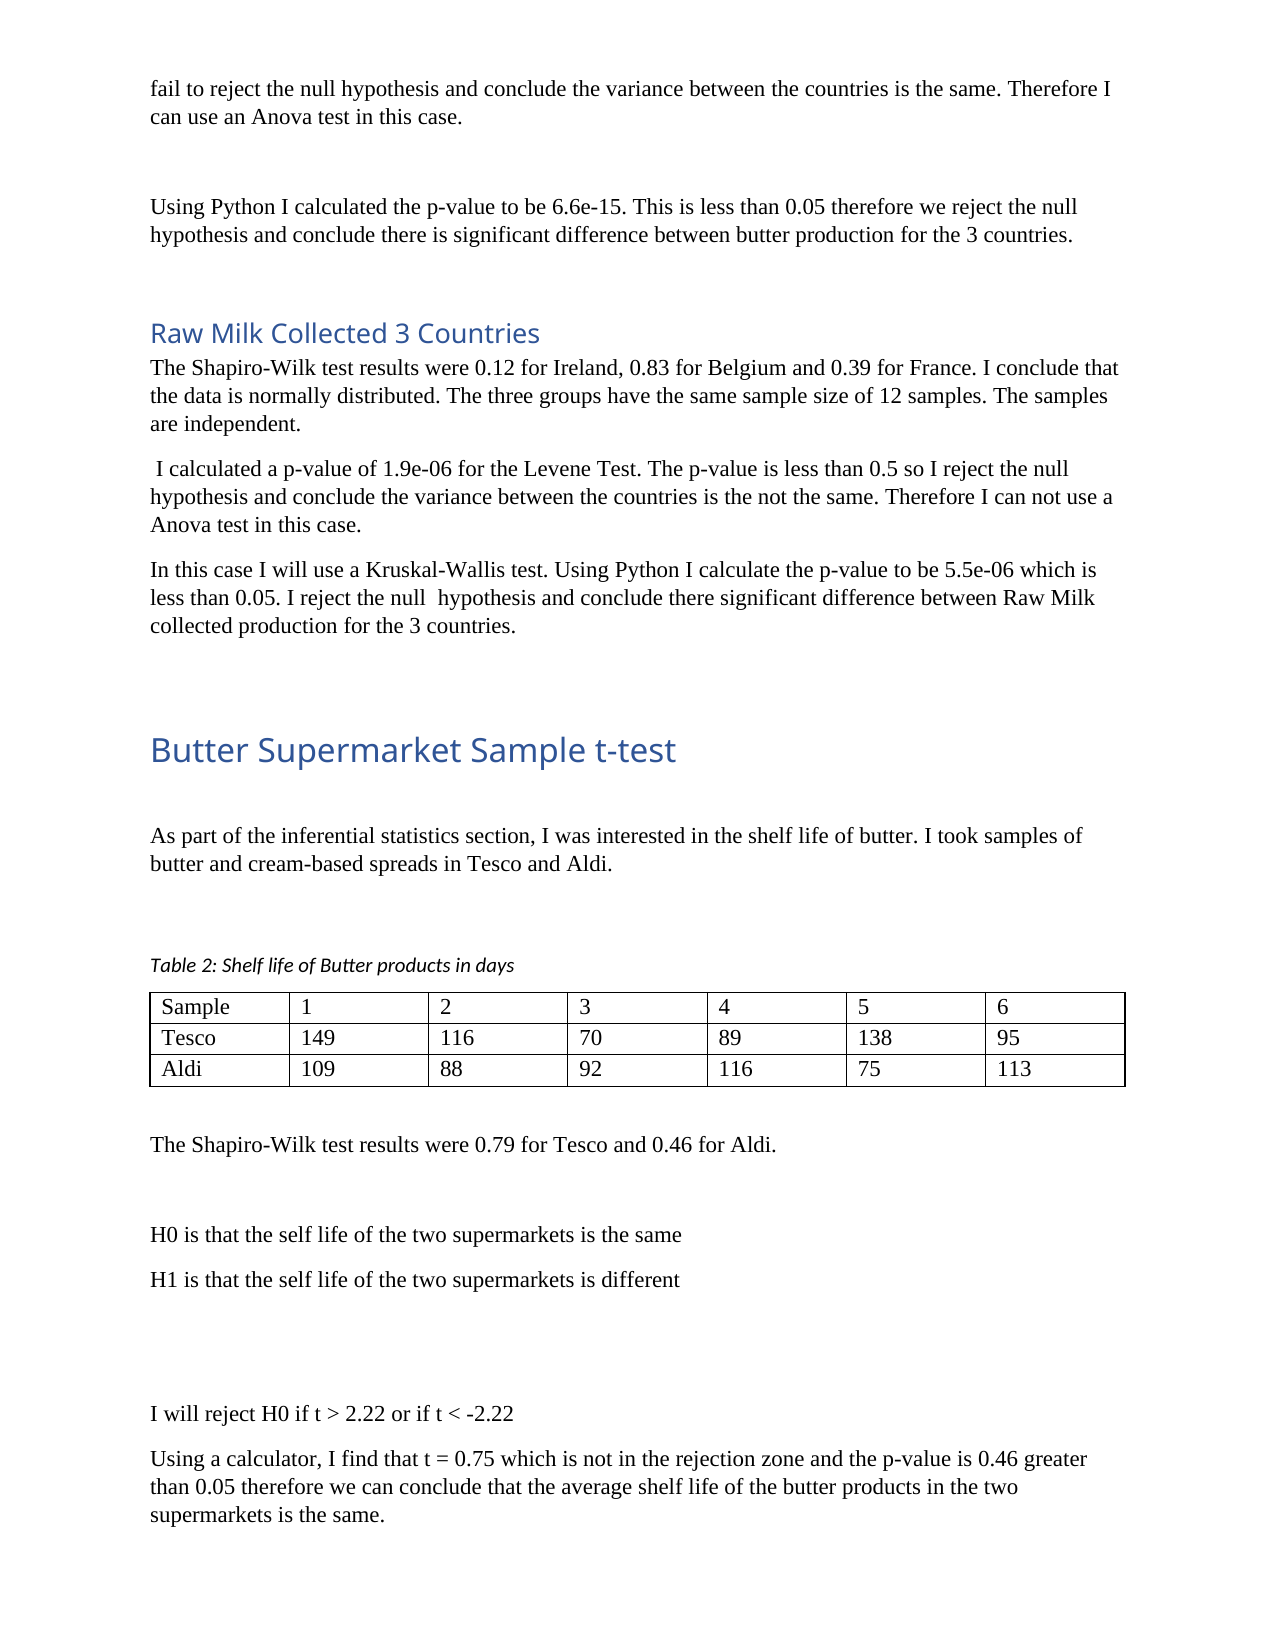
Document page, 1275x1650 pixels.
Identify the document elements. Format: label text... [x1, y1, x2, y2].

table_cell 88 [429, 1055, 567, 1086]
table_cell 138 [847, 1024, 985, 1054]
text H0 is that the self life of the two supermarkets is the same [150, 1221, 1125, 1247]
text fail to reject the null hypothesis and conclude the variance between the countries is the same. Therefore I can use an Anova test in this case. [150, 75, 1125, 129]
subtitle Butter Supermarket Sample t-test [150, 727, 1125, 772]
text H1 is that the self life of the two supermarkets is different [150, 1266, 1125, 1292]
table_header 1 [290, 993, 428, 1023]
text Using a calculator, I find that t = 0.75 which is not in the rejection zone and the p-value is 0.46 greater than 0.05 therefore we can conclude that the average shelf life of the butter products in the two supermarkets is the same. [150, 1445, 1125, 1528]
table_cell Tesco [151, 1024, 289, 1054]
text The Shapiro-Wilk test results were 0.12 for Ireland, 0.83 for Belgium and 0.39 for France. I conclude that the data is normally distributed. The three groups have the same sample size of 12 samples. The samples are independent. [150, 354, 1125, 437]
table_header 4 [708, 993, 846, 1023]
table_header Sample [151, 993, 289, 1023]
table_header 2 [429, 993, 567, 1023]
text I calculated a p-value of 1.9e-06 for the Levene Test. The p-value is less than 0.5 so I reject the null hypothesis and conclude the variance between the countries is the not the same. Therefore I can not use a Anova test in this case. [150, 455, 1125, 538]
table_cell 116 [708, 1055, 846, 1086]
table_cell 109 [290, 1055, 428, 1086]
text I will reject H0 if t > 2.22 or if t < -2.22 [150, 1400, 1125, 1427]
table_cell 75 [847, 1055, 985, 1086]
text The Shapiro-Wilk test results were 0.79 for Tesco and 0.46 for Aldi. [150, 1131, 1125, 1158]
text In this case I will use a Kruskal-Wallis test. Using Python I calculate the p-value to be 5.5e-06 which is less than 0.05. I reject the null hypothesis and conclude there significant difference between Raw Milk collected production for the 3 countries. [150, 556, 1125, 639]
table_cell 89 [708, 1024, 846, 1054]
table_cell 92 [568, 1055, 707, 1086]
table_cell 149 [290, 1024, 428, 1054]
table_cell 70 [568, 1024, 707, 1054]
table_header 5 [847, 993, 985, 1023]
text Table 2: Shelf life of Butter products in days [150, 952, 1125, 978]
table_cell 116 [429, 1024, 567, 1054]
subtitle Raw Milk Collected 3 Countries [150, 314, 1125, 351]
table_cell 113 [986, 1055, 1124, 1086]
table_cell Aldi [151, 1055, 289, 1086]
text Using Python I calculated the p-value to be 6.6e-15. This is less than 0.05 therefore we reject the null hypothesis and conclude there is significant difference between butter production for the 3 countries. [150, 193, 1125, 247]
text As part of the inferential statistics section, I was interested in the shelf life of butter. I took samples of butter and cream-based spreads in Tesco and Aldi. [150, 822, 1125, 876]
table_header 3 [568, 993, 707, 1023]
table_header 6 [986, 993, 1124, 1023]
table_cell 95 [986, 1024, 1124, 1054]
